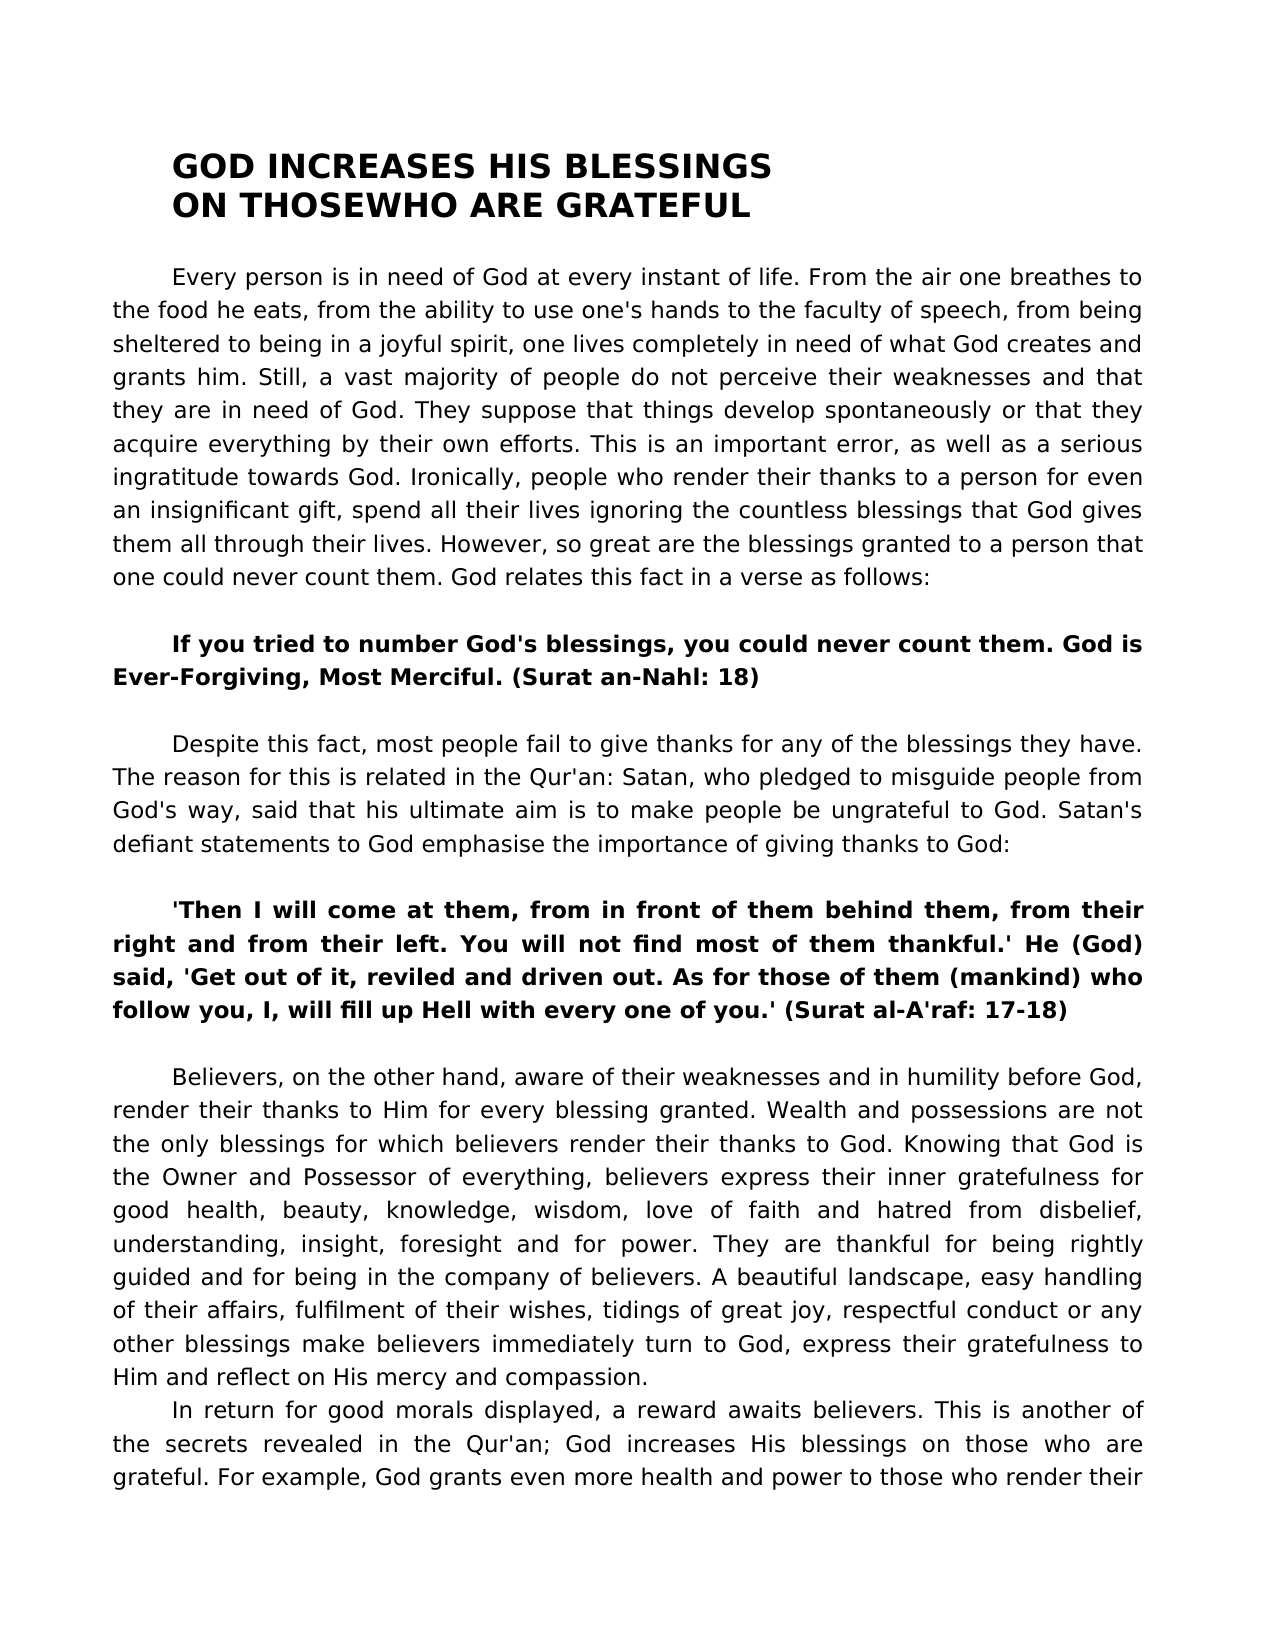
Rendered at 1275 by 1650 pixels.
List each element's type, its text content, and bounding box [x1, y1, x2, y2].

text GOD INCREASES HIS BLESSINGS [112, 148, 1145, 186]
text In return for good morals displayed, a reward awaits believers. This is another of the secrets revealed in the Qur'an; God increases His blessings on those who are grateful. For example, God grants even more health and power to those who render their [112, 1392, 1145, 1492]
text 'Then I will come at them, from in front of them behind them, from their right and from their left. You will not find most of them thankful.' He (God) said, 'Get out of it, reviled and driven out. As for those of them (mankind) who follow you, I, will fill up Hell with every one of you.' (Surat al-A'raf: 17-18) [112, 892, 1145, 1025]
text Every person is in need of God at every instant of life. From the air one breathes to the food he eats, from the ability to use one's hands to the faculty of speech, from being sheltered to being in a joyful spirit, one lives completely in need of what God creates and grants him. Still, a vast majority of people do not perceive their weaknesses and that they are in need of God. They suppose that things develop spontaneously or that they acquire everything by their own efforts. This is an important error, as well as a serious ingratitude towards God. Ironically, people who render their thanks to a person for even an insignificant gift, spend all their lives ignoring the countless blessings that God gives them all through their lives. However, so great are the blessings granted to a person that one could never count them. God relates this fact in a verse as follows: [112, 259, 1145, 592]
text Despite this fact, most people fail to give thanks for any of the blessings they have. The reason for this is related in the Qur'an: Satan, who pledged to misguide people from God's way, said that his ultimate aim is to make people be ungrateful to God. Satan's defiant statements to God emphasise the importance of giving thanks to God: [112, 725, 1145, 859]
text ON THOSEWHO ARE GRATEFUL [112, 186, 1145, 225]
text If you tried to number God's blessings, you could never count them. God is Ever-Forgiving, Most Merciful. (Surat an-Nahl: 18) [112, 625, 1145, 692]
text Believers, on the other hand, aware of their weaknesses and in humility before God, render their thanks to Him for every blessing granted. Wealth and possessions are not the only blessings for which believers render their thanks to God. Knowing that God is the Owner and Possessor of everything, believers express their inner gratefulness for good health, beauty, knowledge, wisdom, love of faith and hatred from disbelief, understanding, insight, foresight and for power. They are thankful for being rightly guided and for being in the company of believers. A beautiful landscape, easy handling of their affairs, fulfilment of their wishes, tidings of great joy, respectful conduct or any other blessings make believers immediately turn to God, express their gratefulness to Him and reflect on His mercy and compassion. [112, 1059, 1145, 1392]
